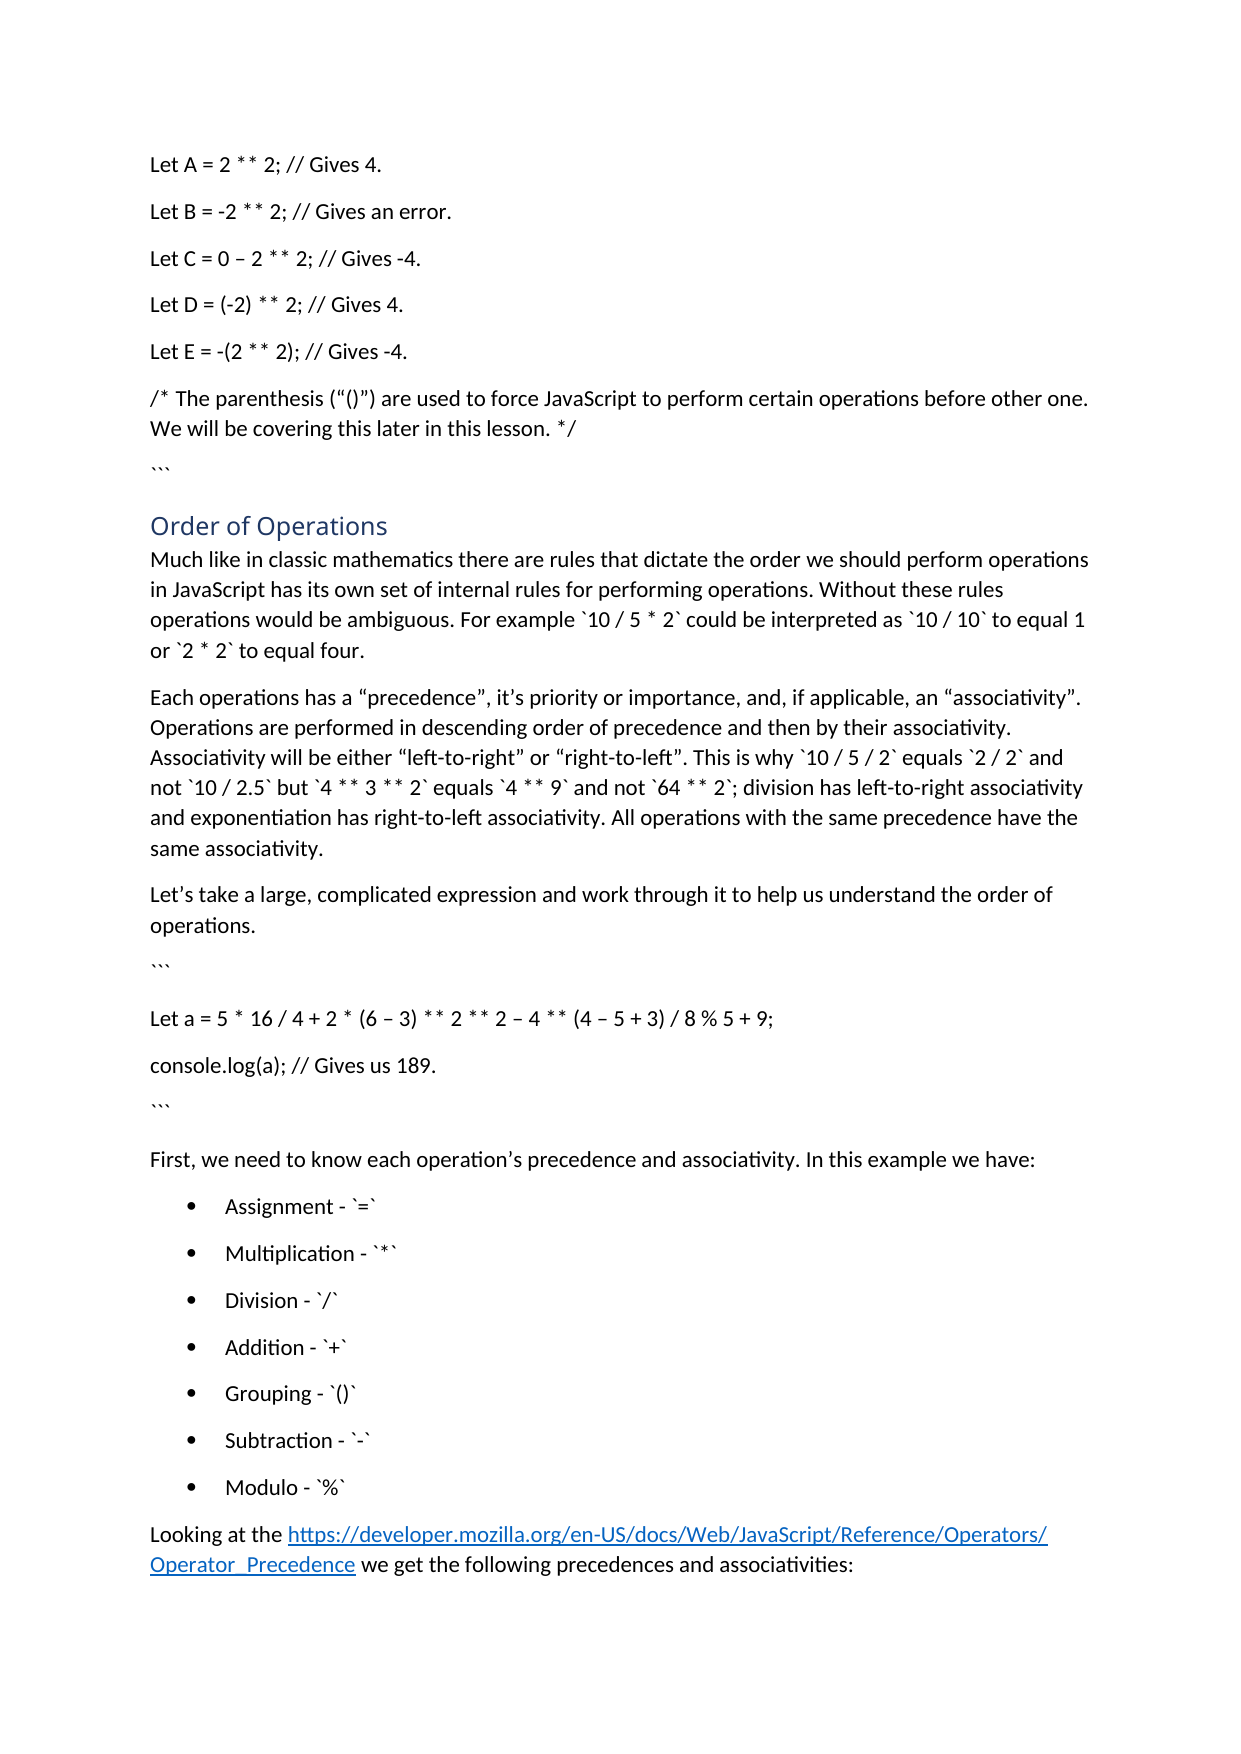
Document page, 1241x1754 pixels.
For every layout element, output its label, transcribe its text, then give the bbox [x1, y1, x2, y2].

text /* The parenthesis (“()”) are used to force JavaScript to perform certain operations before other one. We will be covering this later in this lesson. */ [150, 384, 1090, 443]
text ``` [150, 1098, 1090, 1126]
list Subtraction - `-` [187, 1426, 1090, 1454]
subtitle Order of Operations [150, 508, 1090, 542]
text Let a = 5 * 16 / 4 + 2 * (6 – 3) ** 2 ** 2 – 4 ** (4 – 5 + 3) / 8 % 5 + 9; [150, 1004, 1090, 1032]
list Addition - `+` [187, 1333, 1090, 1361]
text Let A = 2 ** 2; // Gives 4. [150, 150, 1090, 178]
text First, we need to know each operation’s precedence and associativity. In this example we have: [150, 1145, 1090, 1173]
text Let E = -(2 ** 2); // Gives -4. [150, 337, 1090, 366]
text Much like in classic mathematics there are rules that dictate the order we should perform operations in JavaScript has its own set of internal rules for performing operations. Without these rules operations would be ambiguous. For example `10 / 5 * 2` could be interpreted as `10 / 10` to equal 1 or `2 * 2` to equal four. [150, 545, 1090, 664]
text Let B = -2 ** 2; // Gives an error. [150, 197, 1090, 225]
text Let’s take a large, complicated expression and work through it to help us understand the order of operations. [150, 881, 1090, 939]
text ``` [150, 461, 1090, 489]
list Assignment - `=` [187, 1192, 1090, 1220]
list Multiplication - `*` [187, 1239, 1090, 1267]
text Let C = 0 – 2 ** 2; // Gives -4. [150, 244, 1090, 272]
list Grouping - `()` [187, 1379, 1090, 1407]
text Looking at the https://developer.mozilla.org/en-US/docs/Web/JavaScript/Reference/Operators/Operator_Precedence we get the following precedences and associativities: [150, 1520, 1090, 1578]
text Each operations has a “precedence”, it’s priority or importance, and, if applicable, an “associativity”. Operations are performed in descending order of precedence and then by their associativity. Associativity will be either “left-to-right” or “right-to-left”. This is why `10 / 5 / 2` equals `2 / 2` and not `10 / 2.5` but `4 ** 3 ** 2` equals `4 ** 9` and not `64 ** 2`; division has left-to-right associativity and exponentiation has right-to-left associativity. All operations with the same precedence have the same associativity. [150, 683, 1090, 862]
list Division - `/` [187, 1286, 1090, 1314]
text console.log(a); // Gives us 189. [150, 1051, 1090, 1079]
text ``` [150, 958, 1090, 986]
text Let D = (-2) ** 2; // Gives 4. [150, 291, 1090, 319]
list Modulo - `%` [187, 1473, 1090, 1501]
